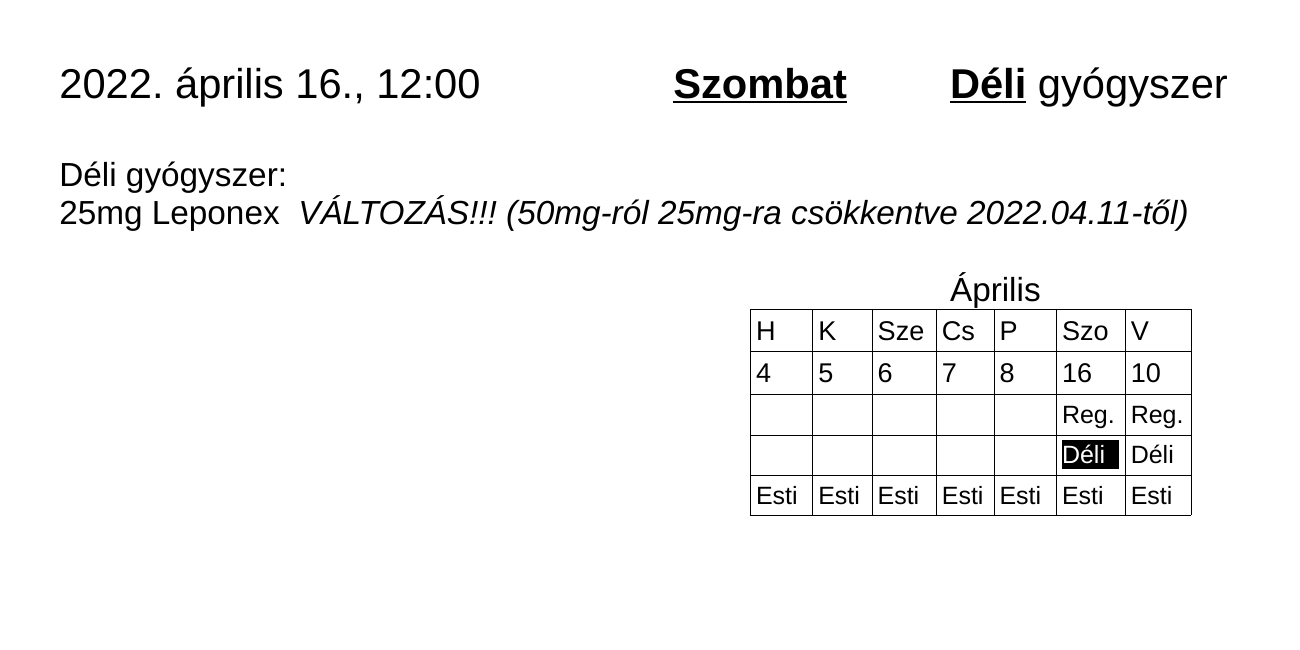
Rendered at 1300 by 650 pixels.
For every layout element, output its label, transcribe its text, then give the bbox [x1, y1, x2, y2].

table_cell Reg. [1126, 395, 1191, 434]
text Április [59, 270, 1240, 309]
table_header K [813, 310, 872, 351]
table_header H [751, 310, 812, 351]
table_cell [813, 436, 872, 475]
table_cell 11 [751, 352, 812, 394]
table_cell [937, 436, 994, 475]
table_cell Esti [1126, 476, 1191, 515]
text Déli gyógyszer: [59, 155, 1240, 193]
table_cell [813, 395, 872, 434]
table_cell [937, 395, 994, 434]
table_header Szo [1057, 310, 1125, 351]
table_cell Reg. [1057, 395, 1125, 434]
table_cell [995, 395, 1056, 434]
table_cell Esti [995, 476, 1056, 515]
table_header P [995, 310, 1056, 351]
table_cell [995, 436, 1056, 475]
table_cell [751, 395, 812, 434]
table_cell 15 [995, 352, 1056, 394]
text 25mg Leponex VÁLTOZÁS!!! (50mg-ról 25mg-ra csökkentve 2022.04.11-től) [59, 193, 1240, 232]
table_cell [873, 395, 936, 434]
table_cell Déli [1126, 436, 1191, 475]
table_cell 16 [1057, 352, 1125, 394]
table_cell 12 [813, 352, 872, 394]
table_cell 17 [1126, 352, 1191, 394]
table_cell Esti [813, 476, 872, 515]
text 2022. április 16., 12:00 Szombat Déli gyógyszer [59, 59, 1240, 107]
table_cell [873, 436, 936, 475]
table_cell 13 [873, 352, 936, 394]
table_header Sze [873, 310, 936, 351]
table_cell 14 [937, 352, 994, 394]
table_cell Esti [873, 476, 936, 515]
table_cell [751, 436, 812, 475]
table_header Cs [937, 310, 994, 351]
table_cell Esti [937, 476, 994, 515]
table_cell Esti [751, 476, 812, 515]
table_header V [1126, 310, 1191, 351]
table_cell Déli [1057, 436, 1125, 475]
table_cell Esti [1057, 476, 1125, 515]
